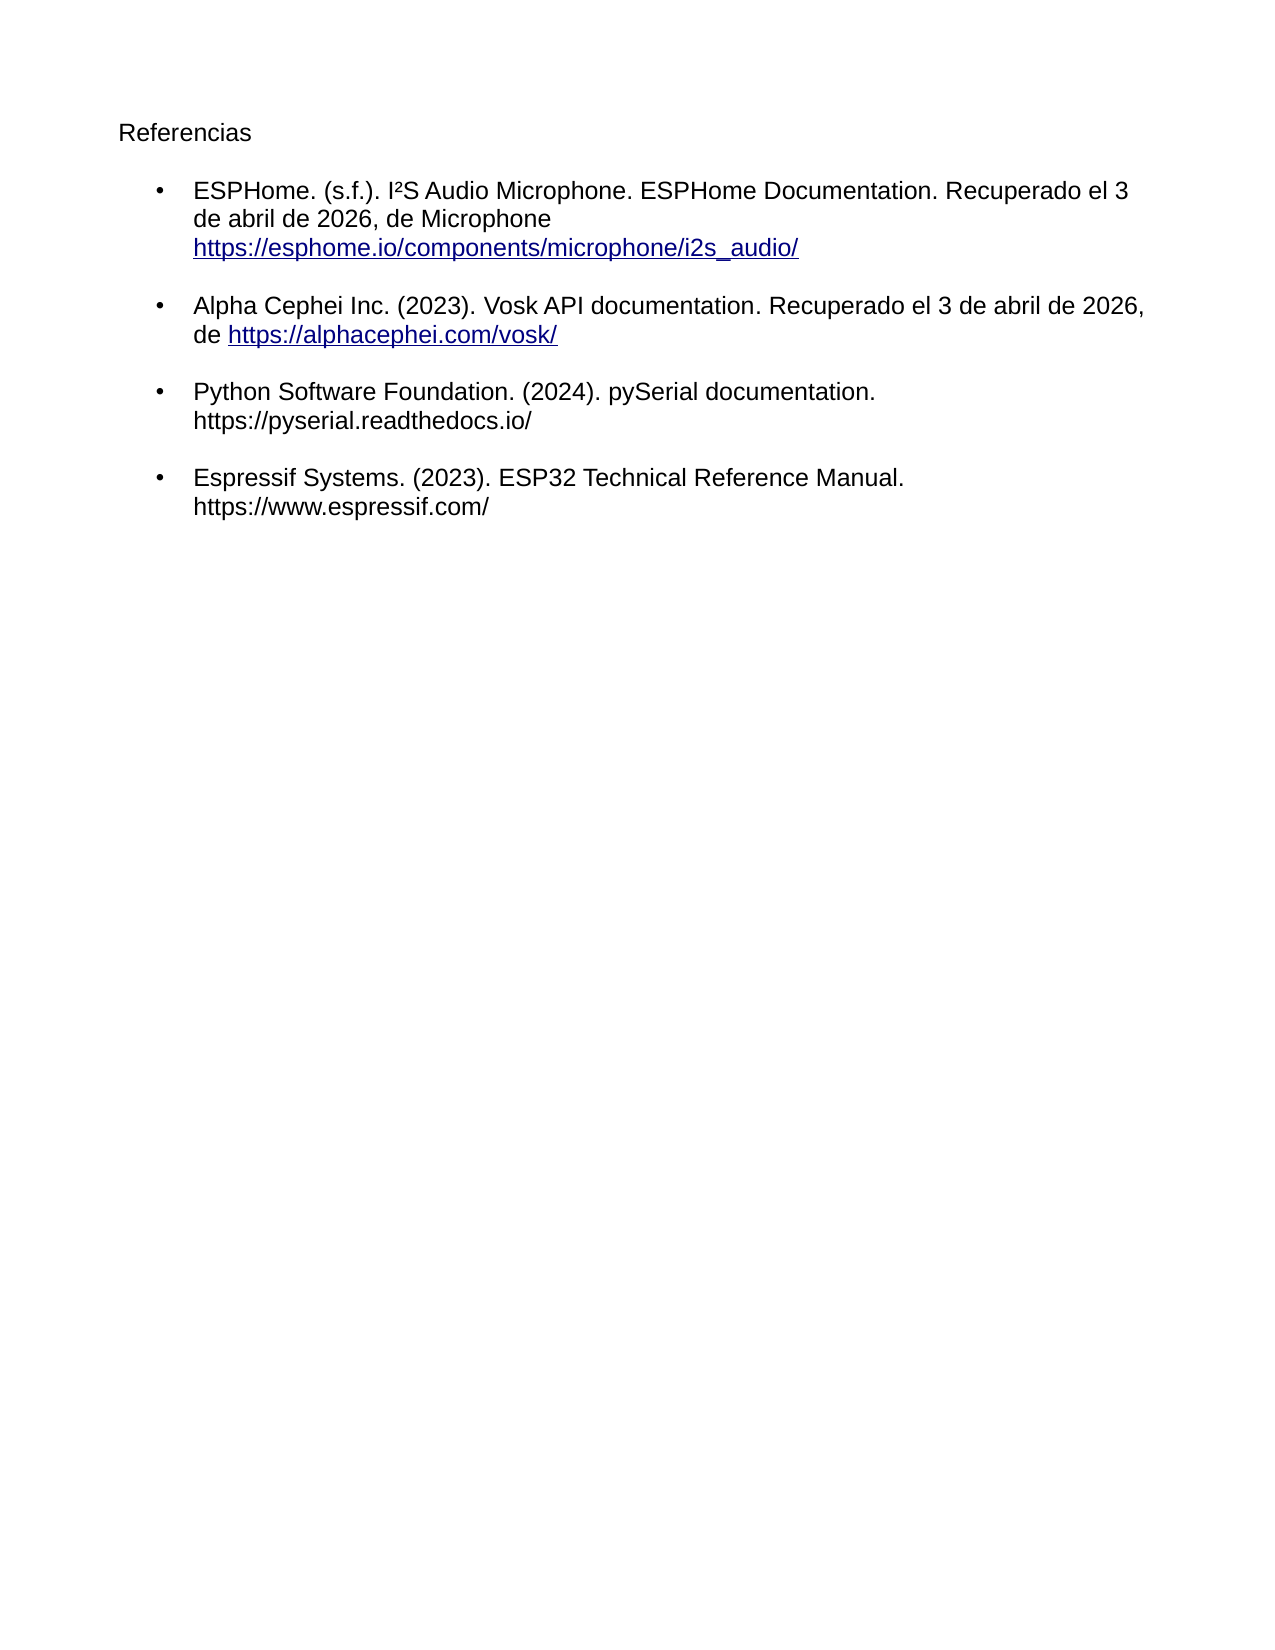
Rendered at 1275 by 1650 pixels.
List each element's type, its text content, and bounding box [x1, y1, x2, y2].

list Python Software Foundation. (2024). pySerial documentation. https://pyserial.readthedocs.io/ [156, 377, 1157, 435]
text Referencias [118, 118, 1157, 147]
list Espressif Systems. (2023). ESP32 Technical Reference Manual. https://www.espressif.com/ [156, 463, 1157, 521]
list ESPHome. (s.f.). I²S Audio Microphone. ESPHome Documentation. Recuperado el 3 de abril de 2026, de Microphone https://esphome.io/components/microphone/i2s_audio/ [156, 176, 1157, 262]
list Alpha Cephei Inc. (2023). Vosk API documentation. Recuperado el 3 de abril de 2026, de https://alphacephei.com/vosk/ [156, 291, 1157, 348]
